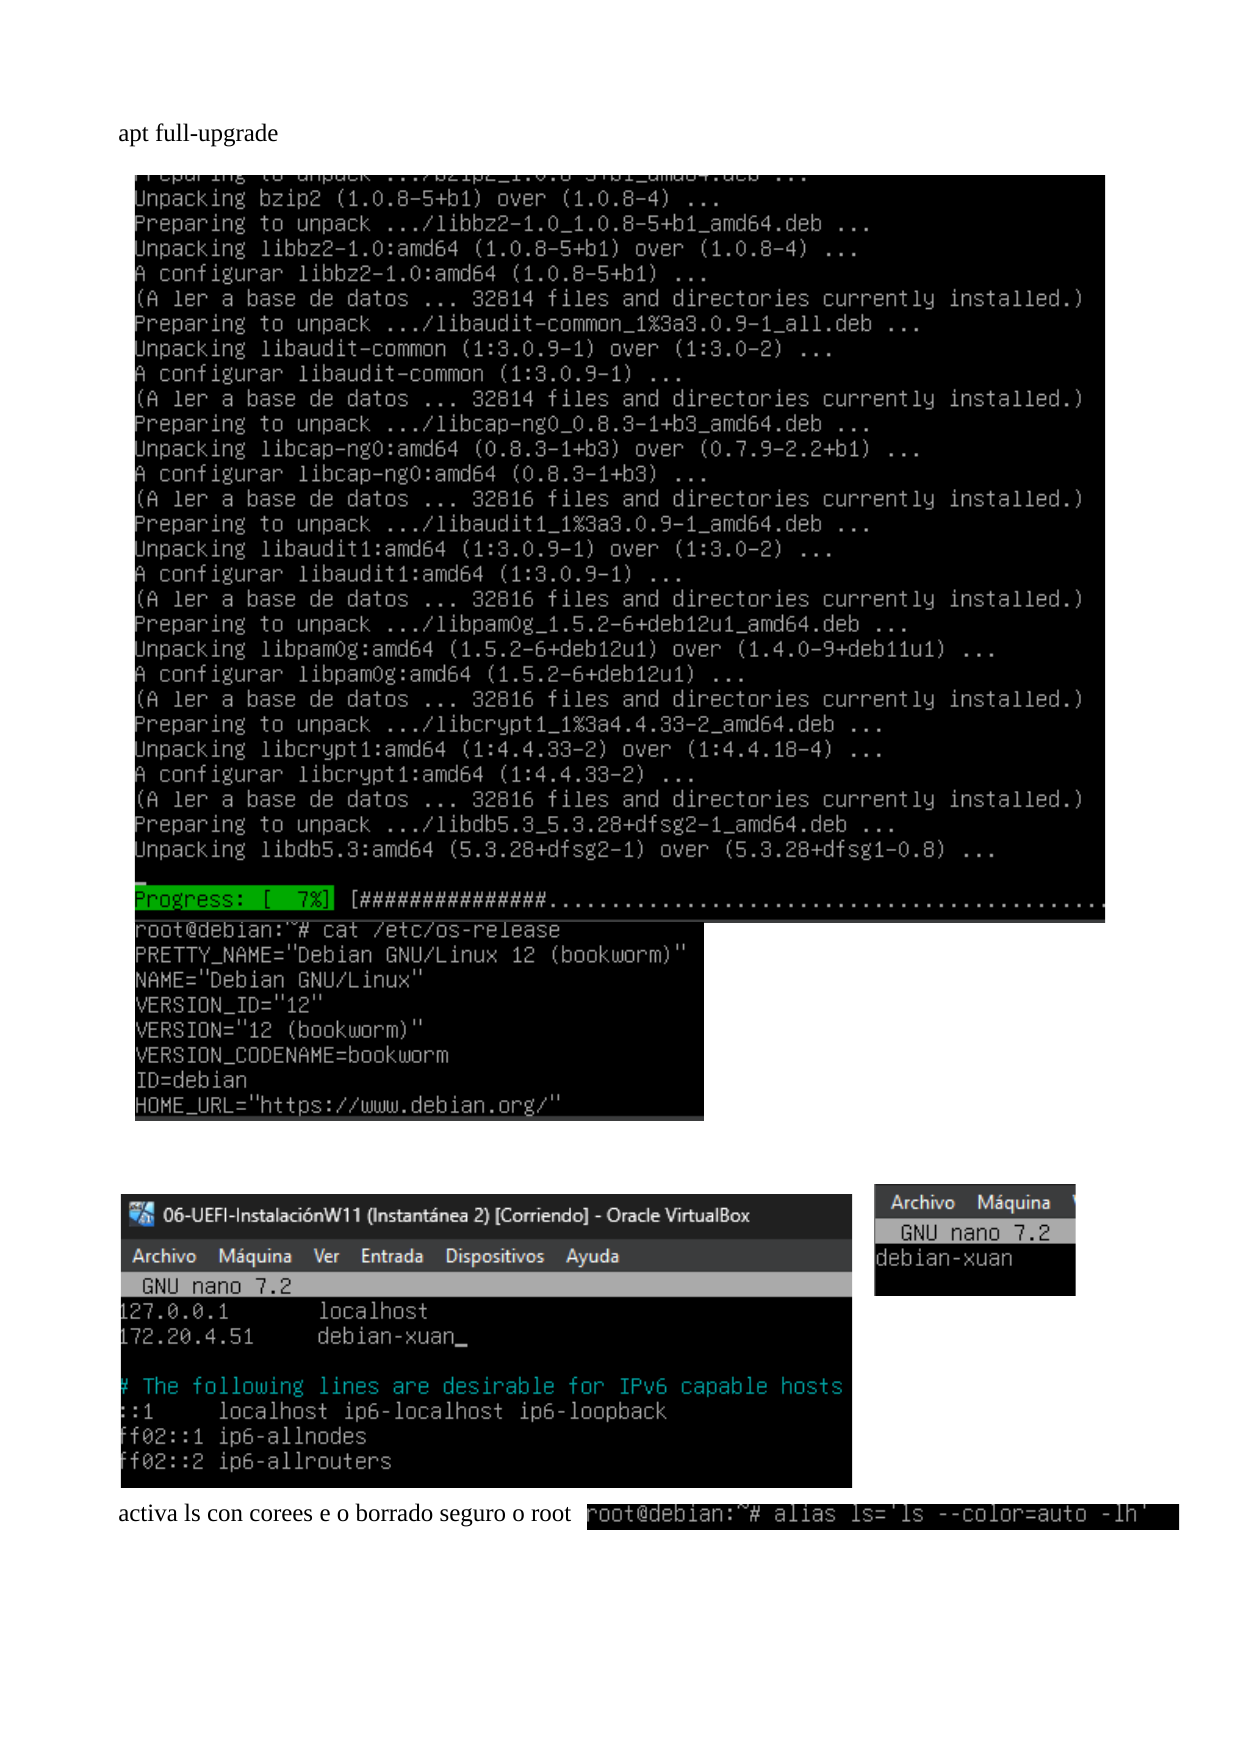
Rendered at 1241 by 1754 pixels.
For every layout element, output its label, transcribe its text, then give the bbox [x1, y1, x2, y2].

text apt full-upgrade [118, 118, 1122, 147]
picture [587, 1504, 1180, 1530]
picture [874, 1184, 1076, 1296]
picture [134, 175, 1106, 1121]
picture [120, 1194, 853, 1488]
text activa ls con corees e o borrado seguro o root [118, 1498, 1122, 1526]
